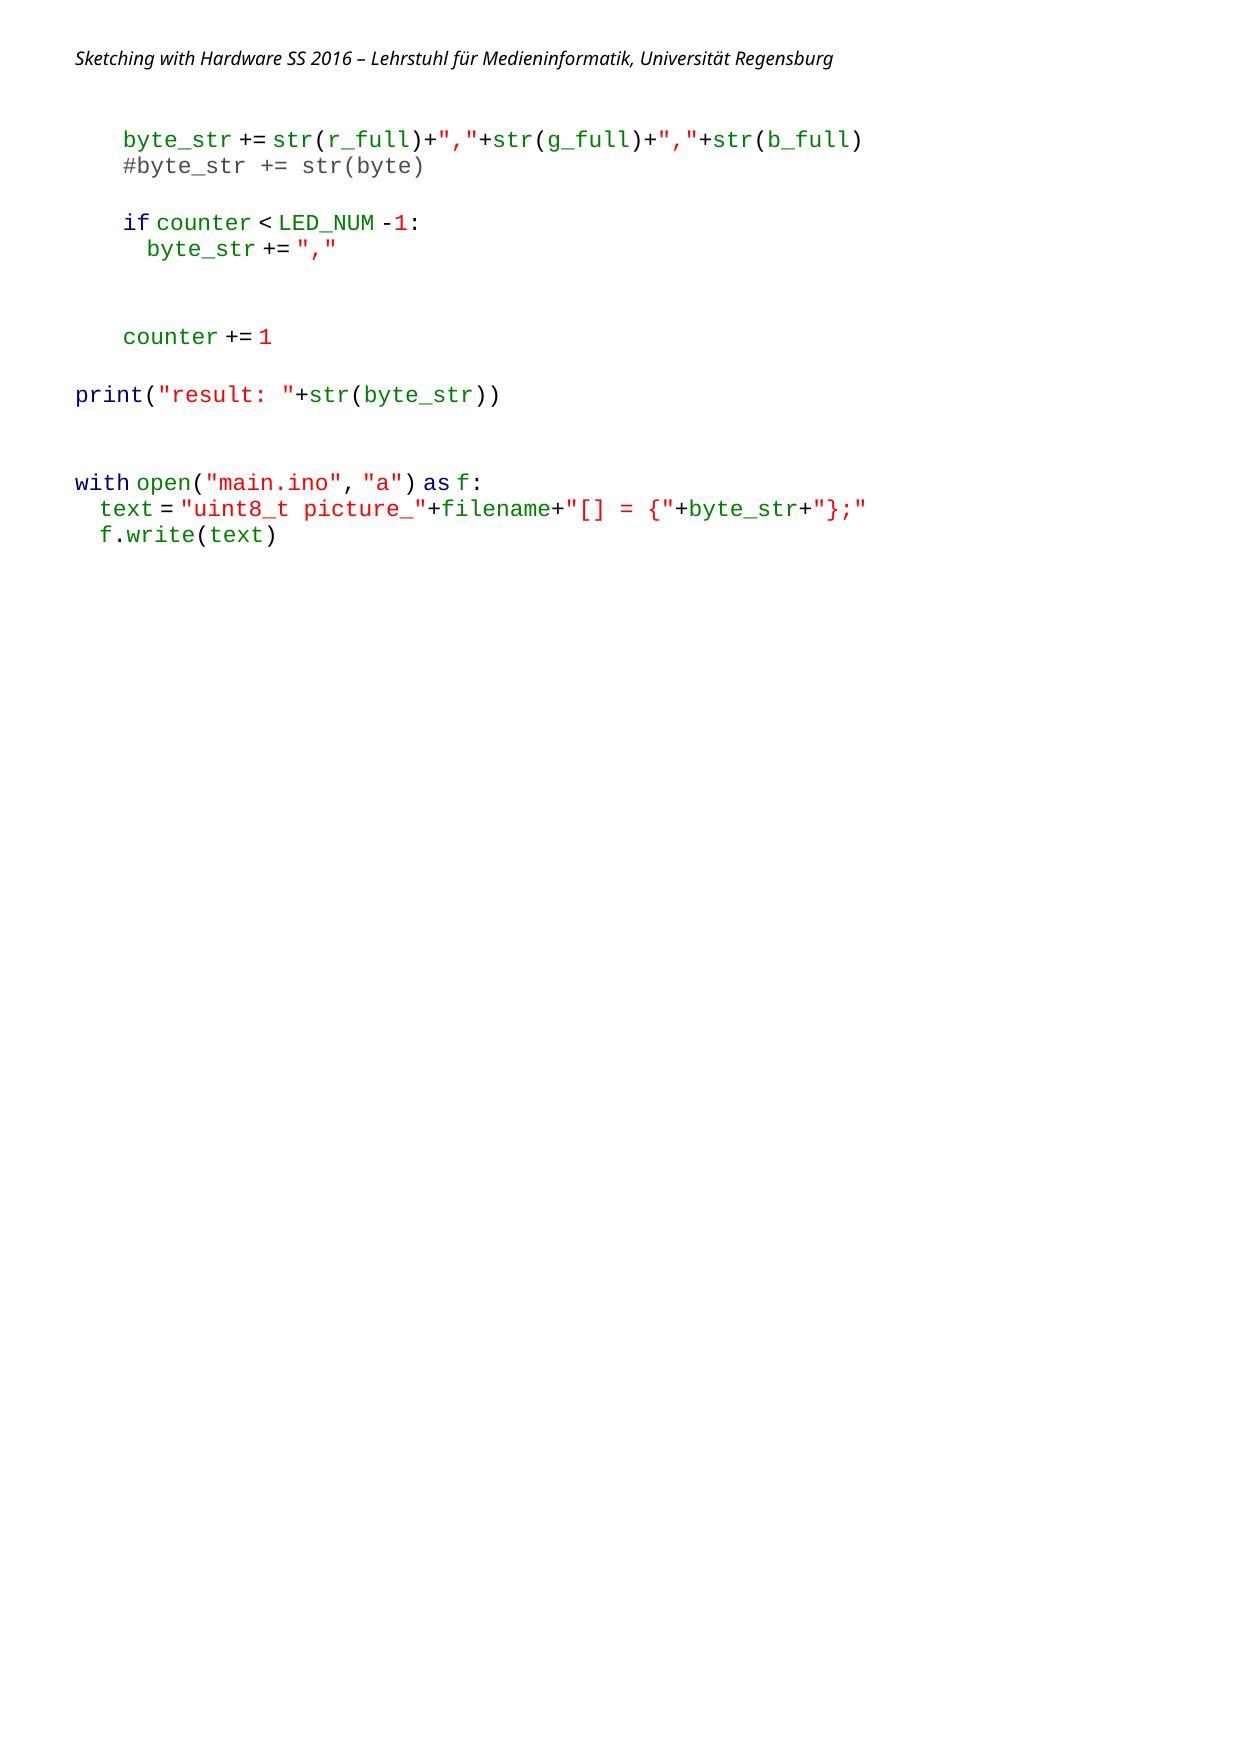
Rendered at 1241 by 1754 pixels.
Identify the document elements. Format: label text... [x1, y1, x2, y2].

text counter += 1 [75, 326, 1165, 352]
text with open("main.ino", "a") as f: [75, 471, 1165, 497]
text if counter < LED_NUM -1: [75, 211, 1165, 237]
text byte_str += "," [75, 237, 1165, 263]
text text = "uint8_t picture_"+filename+"[] = {"+byte_str+"};" [75, 497, 1165, 523]
text f.write(text) [75, 523, 1165, 549]
text byte_str += str(r_full)+","+str(g_full)+","+str(b_full) [75, 128, 1165, 154]
text #byte_str += str(byte) [75, 154, 1165, 180]
text print("result: "+str(byte_str)) [75, 383, 1165, 409]
